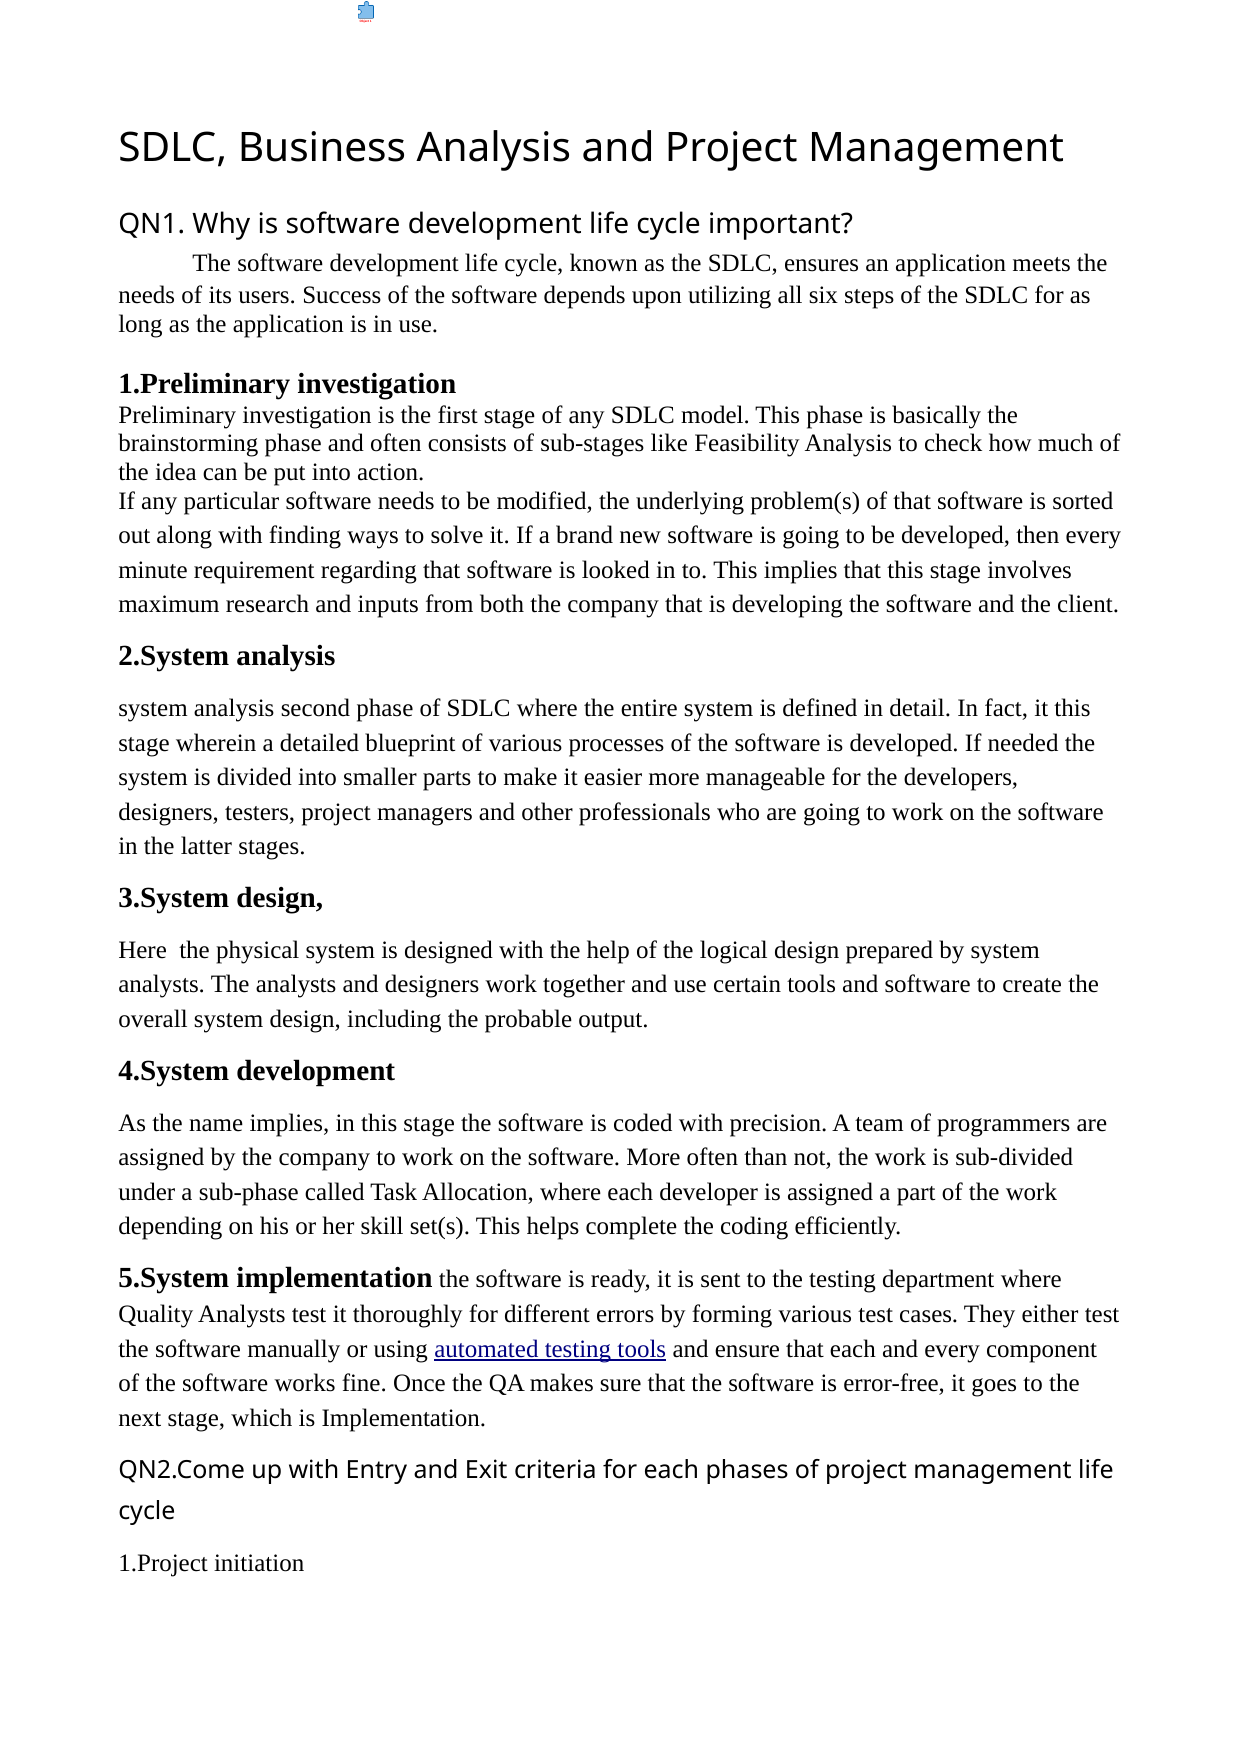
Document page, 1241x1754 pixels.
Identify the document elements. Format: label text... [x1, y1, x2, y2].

text 5.System implementation the software is ready, it is sent to the testing department where Quality Analysts test it thoroughly for different errors by forming various test cases. They either test the software manually or using automated testing tools and ensure that each and every component of the software works fine. Once the QA makes sure that the software is error-free, it goes to the next stage, which is Implementation. [118, 1260, 1122, 1432]
text 3.System design, [118, 880, 1122, 914]
text The software development life cycle, known as the SDLC, ensures an application meets the needs of its users. Success of the software depends upon utilizing all six steps of the SDLC for as long as the application is in use. [118, 242, 1122, 337]
text As the name implies, in this stage the software is coded with precision. A team of programmers are assigned by the company to work on the software. More often than not, the work is sub-divided under a sub-phase called Task Allocation, where each developer is assigned a part of the work depending on his or her skill set(s). This helps complete the coding efficiently. [118, 1108, 1122, 1240]
text 1.Project initiation [118, 1548, 1122, 1577]
text Preliminary investigation is the first stage of any SDLC model. This phase is basically the brainstorming phase and often consists of sub-stages like Feasibility Analysis to check how much of the idea can be put into action. [118, 400, 1122, 486]
text QN2.Come up with Entry and Exit criteria for each phases of project management life cycle [118, 1452, 1122, 1527]
text SDLC, Business Analysis and Project Management [118, 118, 1122, 173]
text 1.Preliminary investigation [118, 366, 1122, 400]
text system analysis second phase of SDLC where the entire system is defined in detail. In fact, it this stage wherein a detailed blueprint of various processes of the software is developed. If needed the system is divided into smaller parts to make it easier more manageable for the developers, designers, testers, project managers and other professionals who are going to work on the software in the latter stages. [118, 693, 1122, 860]
text Here the physical system is designed with the help of the logical design prepared by system analysts. The analysts and designers work together and use certain tools and software to create the overall system design, including the probable output. [118, 935, 1122, 1033]
text 2.System analysis [118, 638, 1122, 672]
text 4.System development [118, 1053, 1122, 1087]
text QN1. Why is software development life cycle important? [118, 203, 1122, 242]
text If any particular software needs to be modified, the underlying problem(s) of that software is sorted out along with finding ways to solve it. If a brand new software is going to be developed, then every minute requirement regarding that software is looked in to. This implies that this stage involves maximum research and inputs from both the company that is developing the software and the client. [118, 486, 1122, 618]
